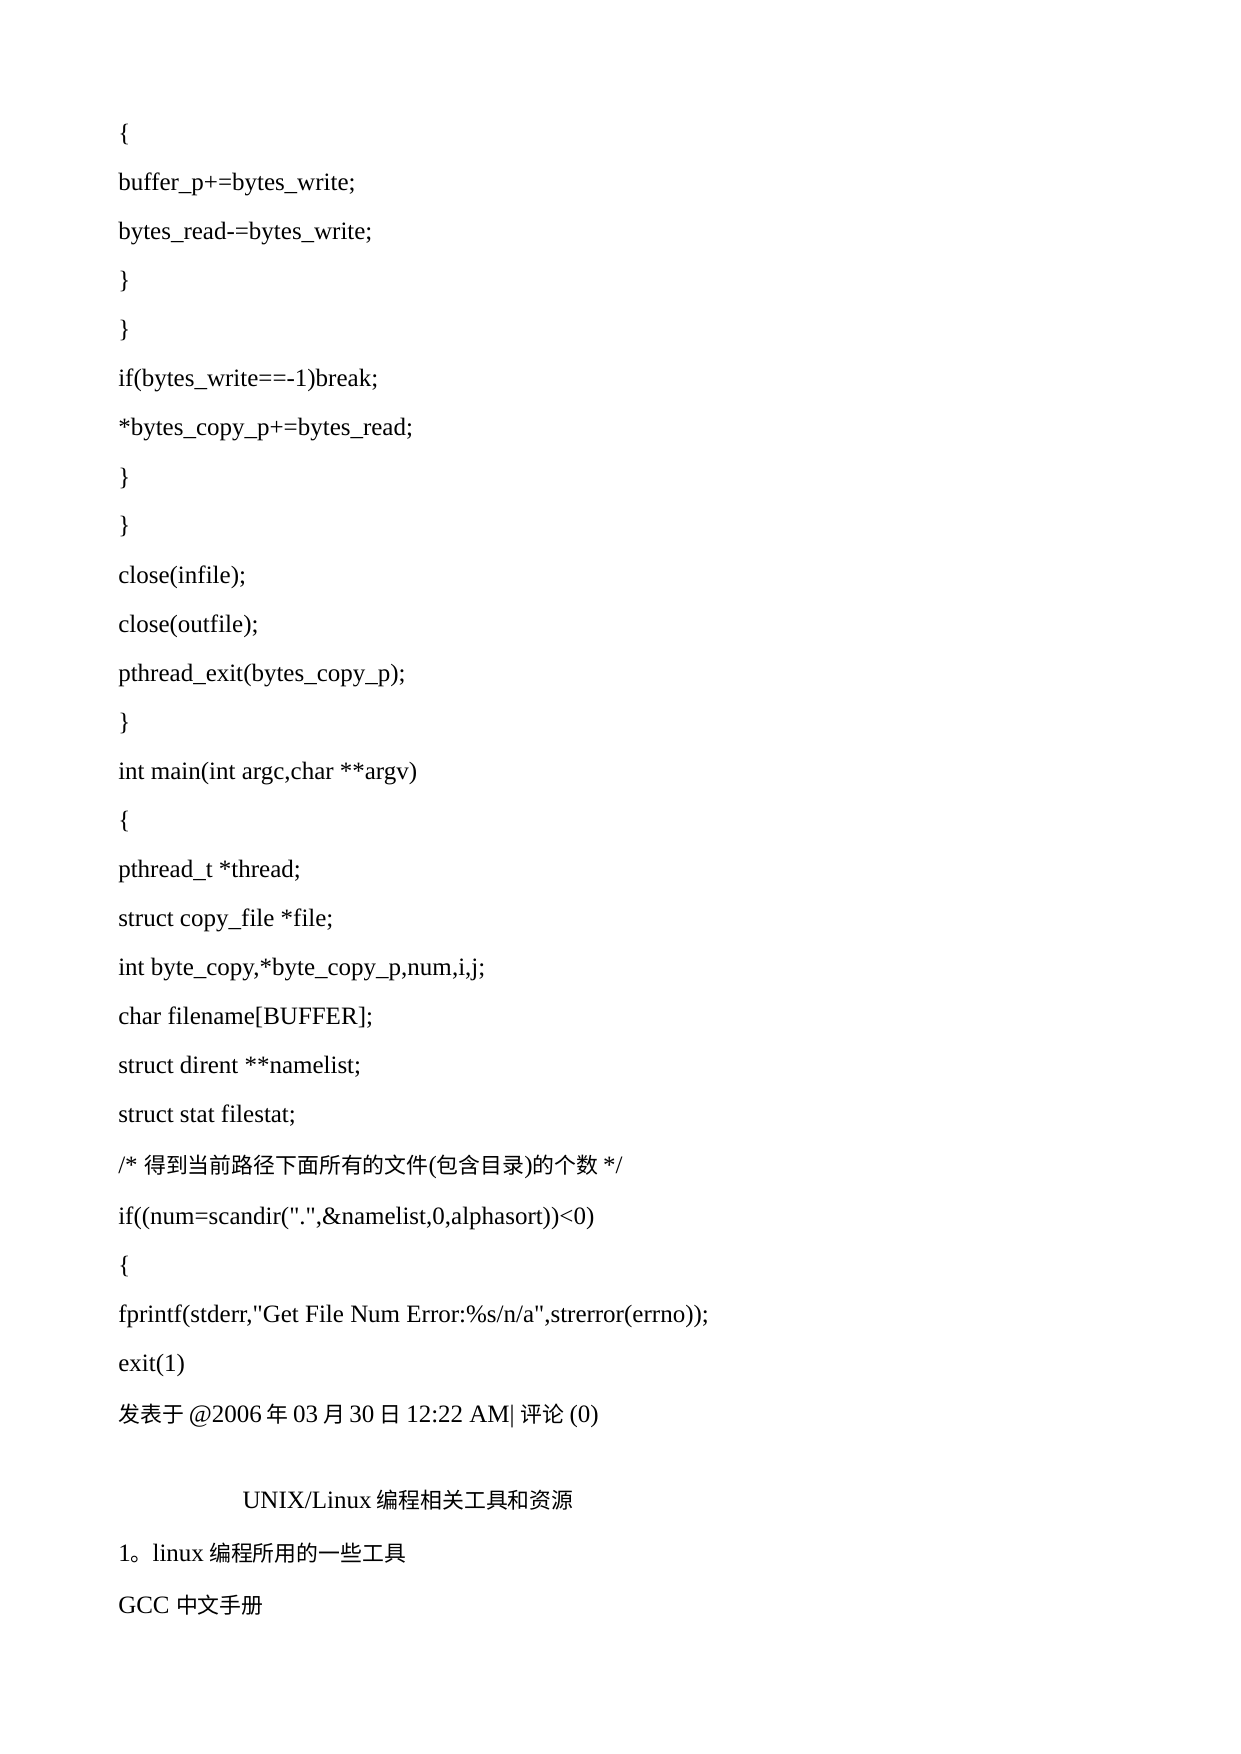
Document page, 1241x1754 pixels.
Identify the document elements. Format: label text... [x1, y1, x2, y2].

text { [118, 1250, 1122, 1279]
text char filename[BUFFER]; [118, 1001, 1122, 1030]
text } [118, 707, 1122, 736]
text struct dirent **namelist; [118, 1050, 1122, 1079]
text exit(1) [118, 1348, 1122, 1377]
text close(infile); [118, 560, 1122, 588]
text pthread_t *thread; [118, 854, 1122, 883]
text 发表于 @2006年03月30日 12:22 AM| 评论 (0) [118, 1397, 1122, 1429]
text fprintf(stderr,"Get File Num Error:%s/n/a",strerror(errno)); [118, 1299, 1122, 1328]
text *bytes_copy_p+=bytes_read; [118, 412, 1122, 441]
text struct copy_file *file; [118, 903, 1122, 932]
text } [118, 511, 1122, 539]
text { [118, 805, 1122, 834]
text buffer_p+=bytes_write; [118, 167, 1122, 196]
text if((num=scandir(".",&namelist,0,alphasort))<0) [118, 1201, 1122, 1230]
text int byte_copy,*byte_copy_p,num,i,j; [118, 952, 1122, 981]
text 1。linux编程所用的一些工具 [118, 1536, 1122, 1567]
text GCC 中文手册 [118, 1588, 1122, 1620]
text } [118, 462, 1122, 490]
text } [118, 314, 1122, 343]
text bytes_read-=bytes_write; [118, 216, 1122, 245]
text struct stat filestat; [118, 1099, 1122, 1128]
text int main(int argc,char **argv) [118, 756, 1122, 785]
text close(outfile); [118, 609, 1122, 637]
text /* 得到当前路径下面所有的文件(包含目录)的个数 */ [118, 1148, 1122, 1180]
text if(bytes_write==-1)break; [118, 363, 1122, 392]
text } [118, 265, 1122, 294]
text UNIX/Linux编程相关工具和资源 [118, 1450, 1122, 1515]
text pthread_exit(bytes_copy_p); [118, 658, 1122, 687]
text { [118, 118, 1122, 147]
